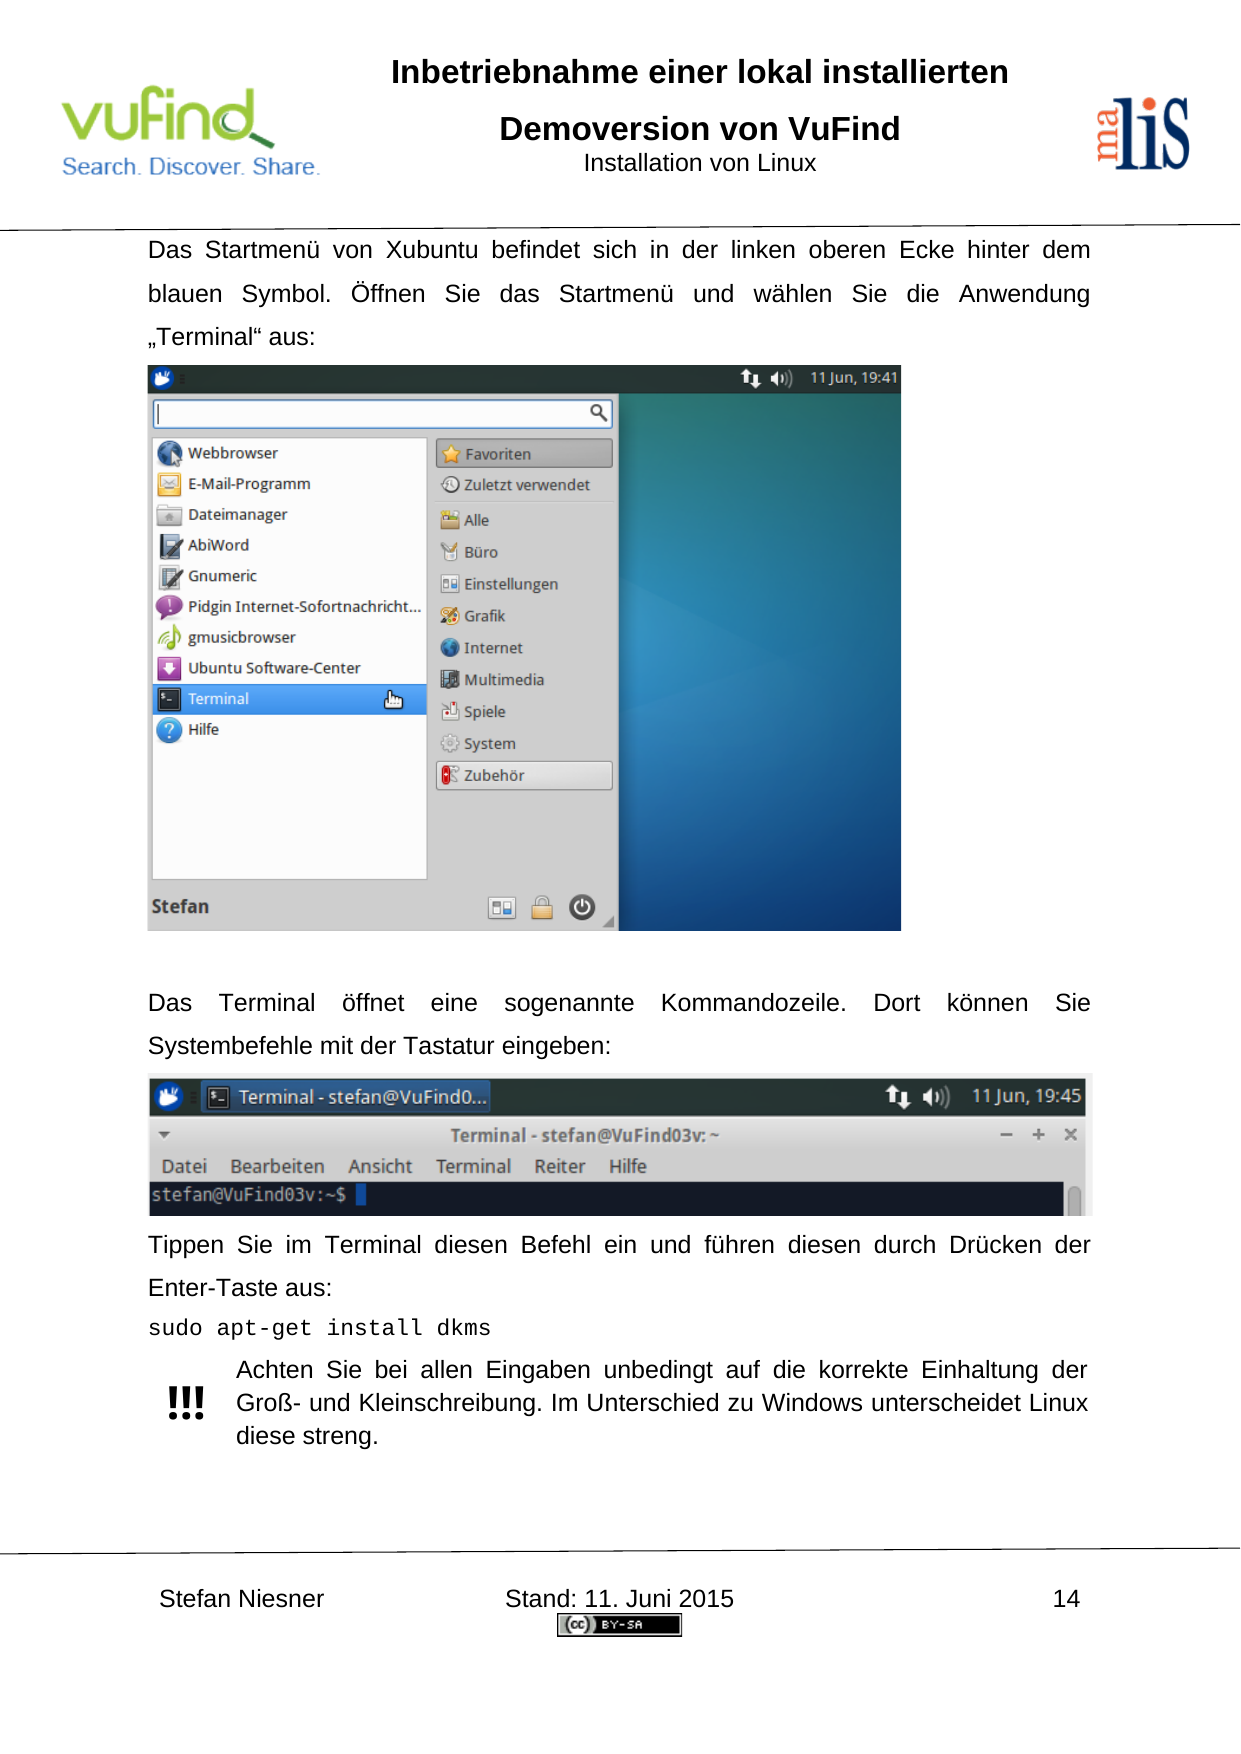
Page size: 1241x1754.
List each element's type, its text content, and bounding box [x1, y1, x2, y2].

text Das Terminal öffnet eine sogenannte Kommandozeile. Dort können Sie Systembefehle mit der Tastatur eingeben: [148, 988, 1092, 1059]
picture [59, 81, 325, 183]
picture [147, 365, 902, 931]
picture [147, 1073, 1093, 1216]
text sudo apt-get install dkms [148, 1316, 1092, 1342]
picture [557, 1613, 683, 1637]
table_header Achten Sie bei allen Eingaben unbedingt auf die korrekte Einhaltung der Groß- und Kleinschreibung. Im Unterschied zu Windows unterscheidet Linux diese streng. [225, 1355, 1101, 1470]
picture [1092, 81, 1193, 181]
table_header !!! [148, 1355, 224, 1470]
text Tippen Sie im Terminal diesen Befehl ein und führen diesen durch Drücken der Enter-Taste aus: [148, 1230, 1092, 1302]
text Das Startmenü von Xubuntu befindet sich in der linken oberen Ecke hinter dem blauen Symbol. Öffnen Sie das Startmenü und wählen Sie die Anwendung „Terminal“ aus: [148, 236, 1092, 351]
